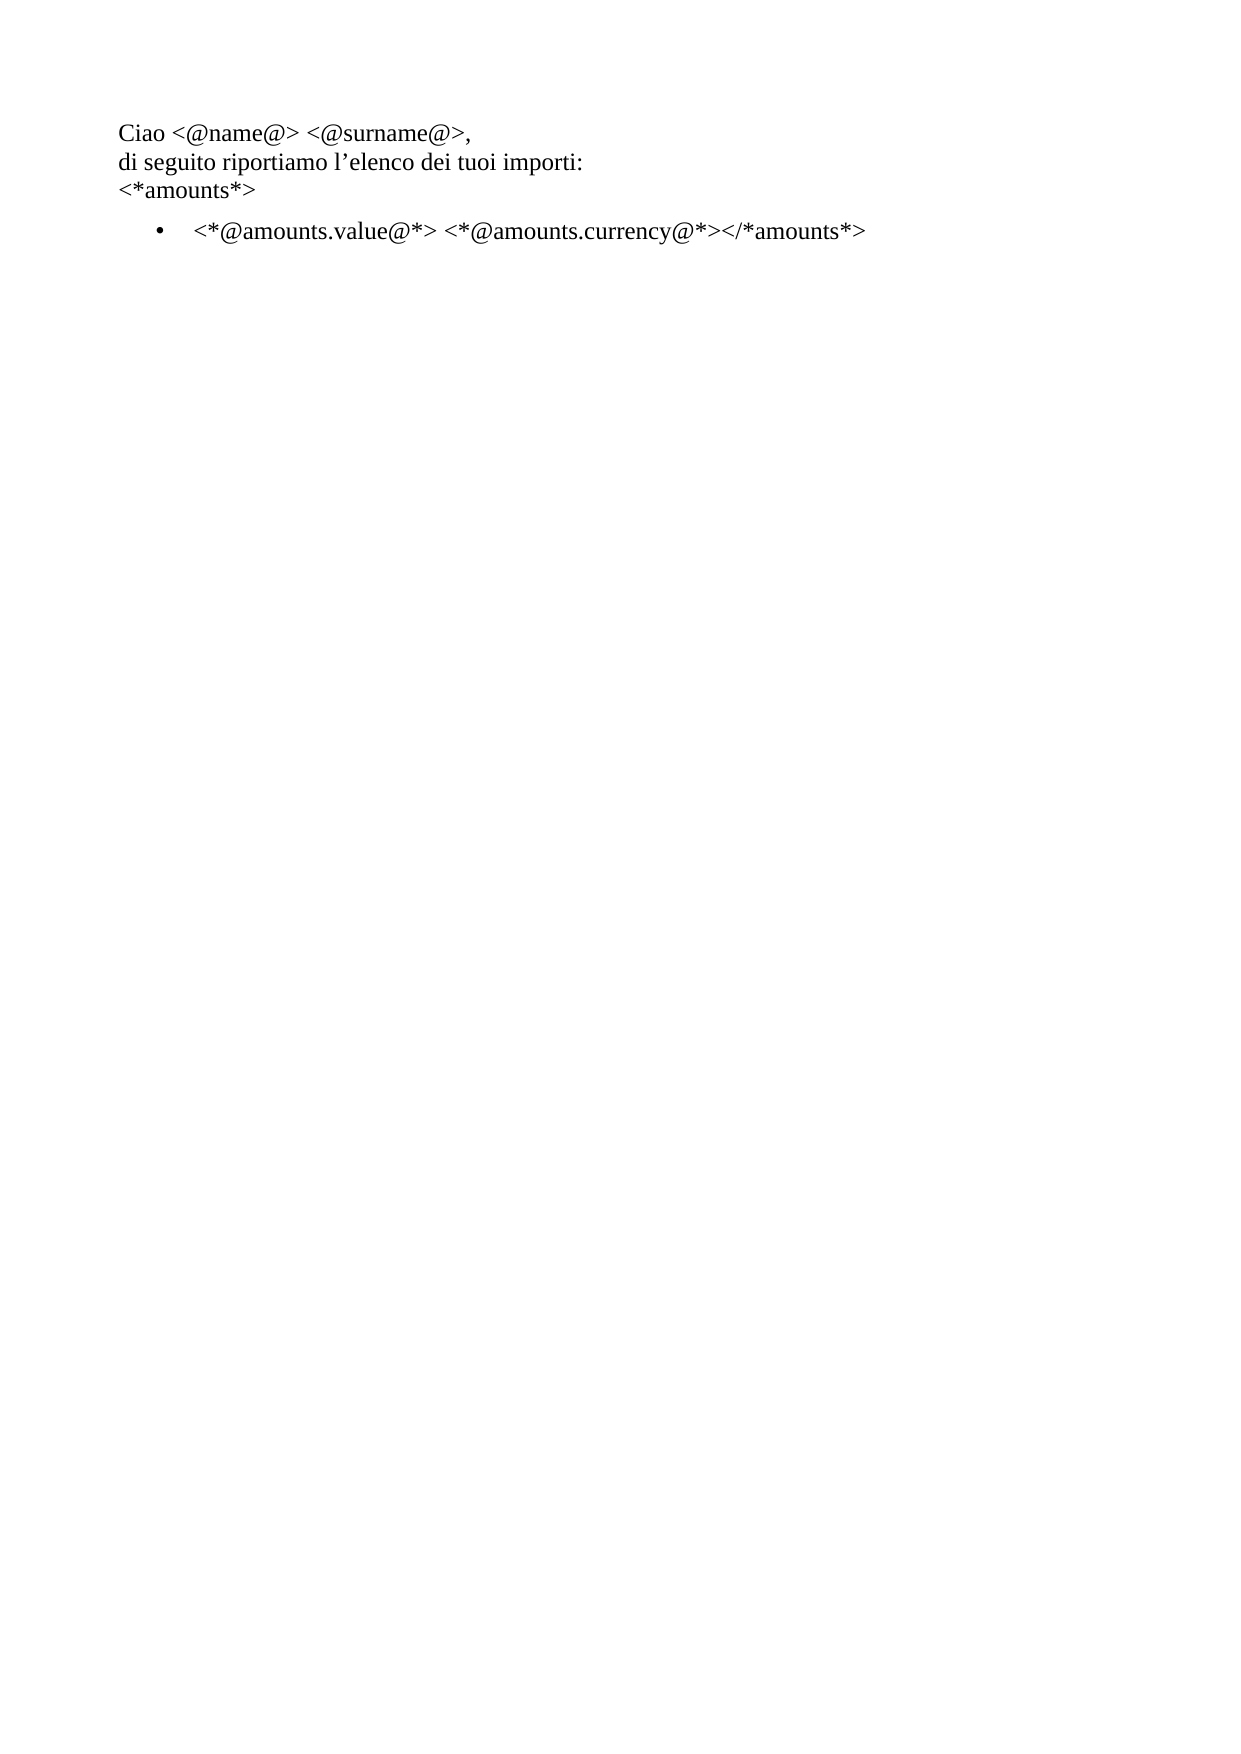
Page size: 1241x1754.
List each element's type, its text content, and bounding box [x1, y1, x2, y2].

text <*amounts*> [118, 176, 1122, 204]
text di seguito riportiamo l’elenco dei tuoi importi: [118, 147, 1122, 176]
text Ciao <@name@> <@surname@>, [118, 118, 1122, 147]
list <*@amounts.value@*> <*@amounts.currency@*></*amounts*> [156, 216, 1122, 245]
